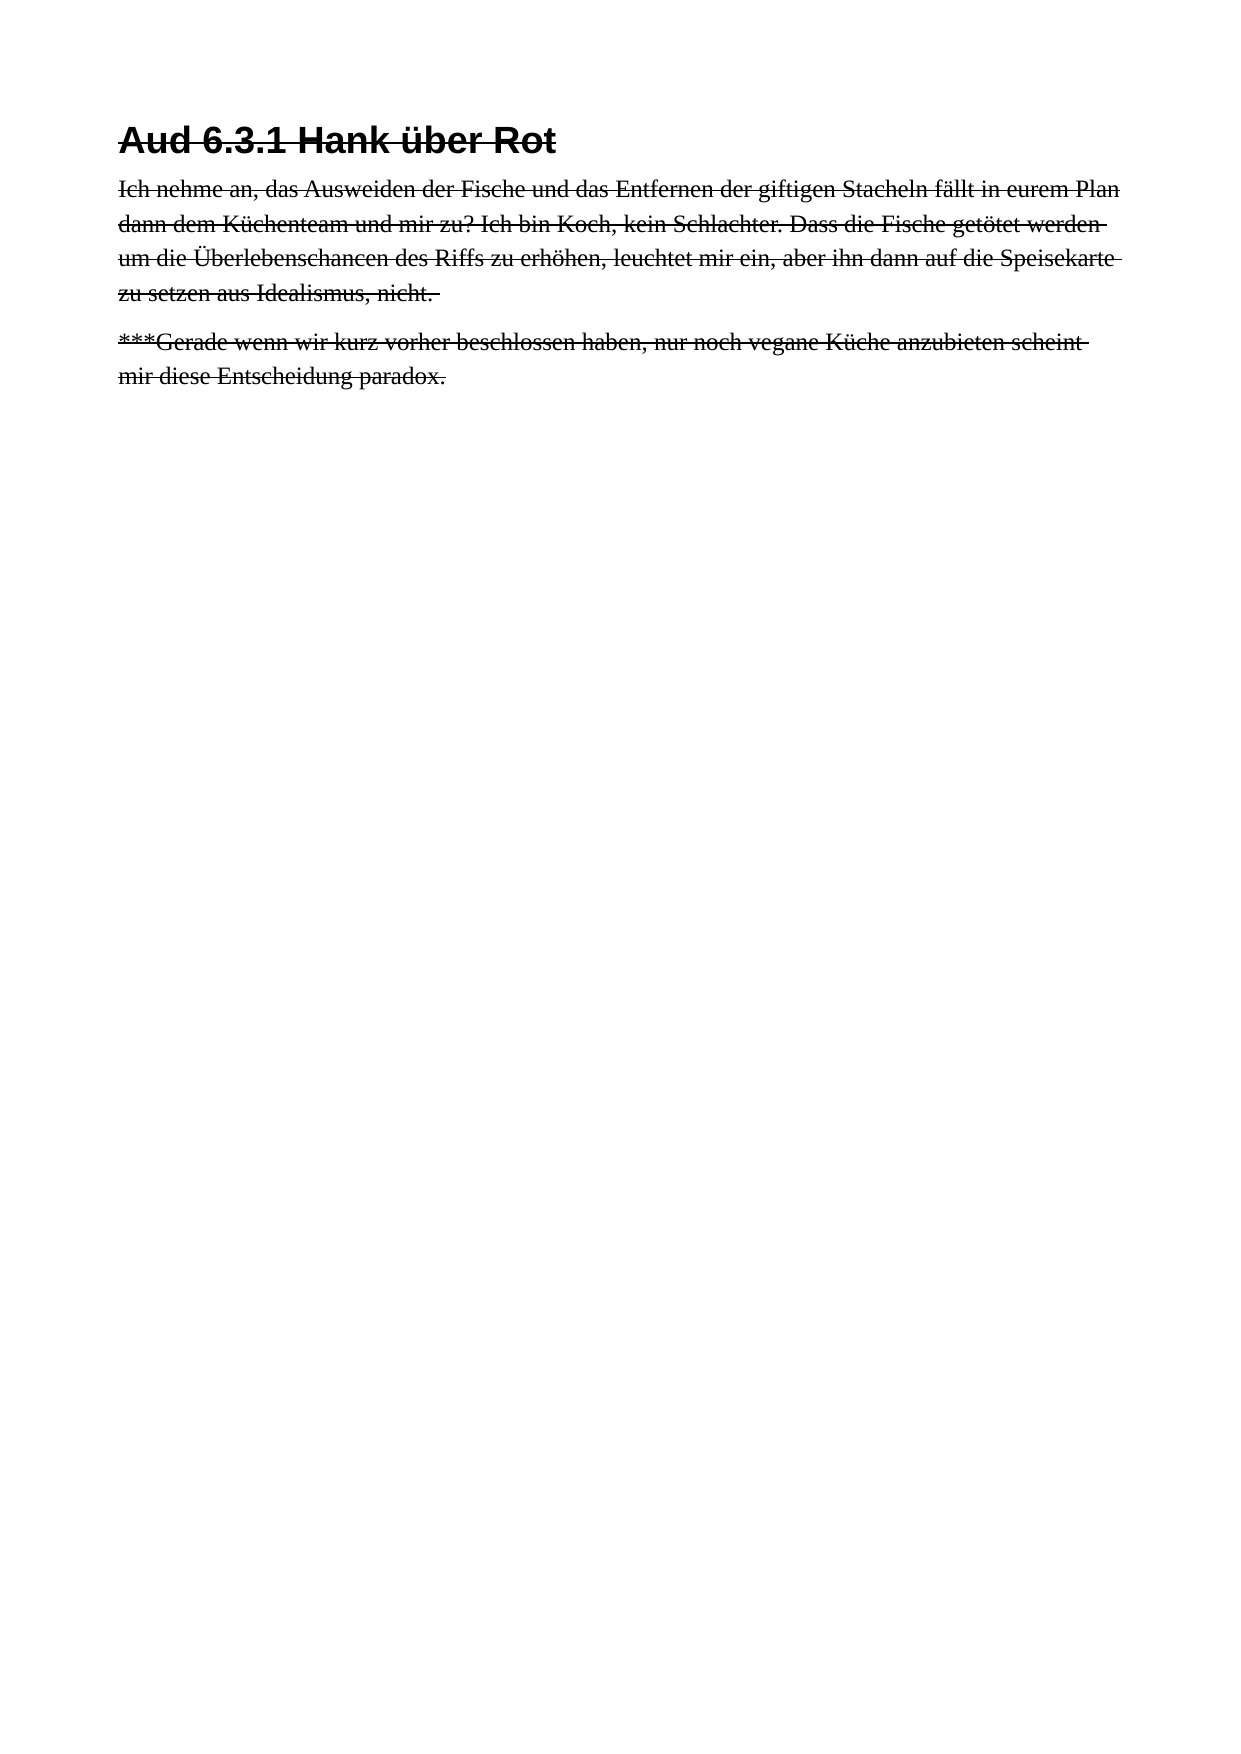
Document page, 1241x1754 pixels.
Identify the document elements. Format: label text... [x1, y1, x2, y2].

text ***Gerade wenn wir kurz vorher beschlossen haben, nur noch vegane Küche anzubieten scheint mir diese Entscheidung paradox. [118, 327, 1122, 390]
subtitle Aud 6.3.1 Hank über Rot [118, 118, 1122, 162]
text Ich nehme an, das Ausweiden der Fische und das Entfernen der giftigen Stacheln fällt in eurem Plan dann dem Küchenteam und mir zu? Ich bin Koch, kein Schlachter. Dass die Fische getötet werden um die Überlebenschancen des Riffs zu erhöhen, leuchtet mir ein, aber ihn dann auf die Speisekarte zu setzen aus Idealismus, nicht. [118, 174, 1122, 259]
text Ich nehme an, das Ausweiden der Fische und das Entfernen der giftigen Stacheln fällt in eurem Plan dann dem Küchenteam und mir zu? Ich bin Koch, kein Schlachter. Dass die Fische getötet werden um die Überlebenschancen des Riffs zu erhöhen, leuchtet mir ein, aber ihn dann auf die Speisekarte zu setzen aus Idealismus, nicht. [118, 260, 1122, 306]
